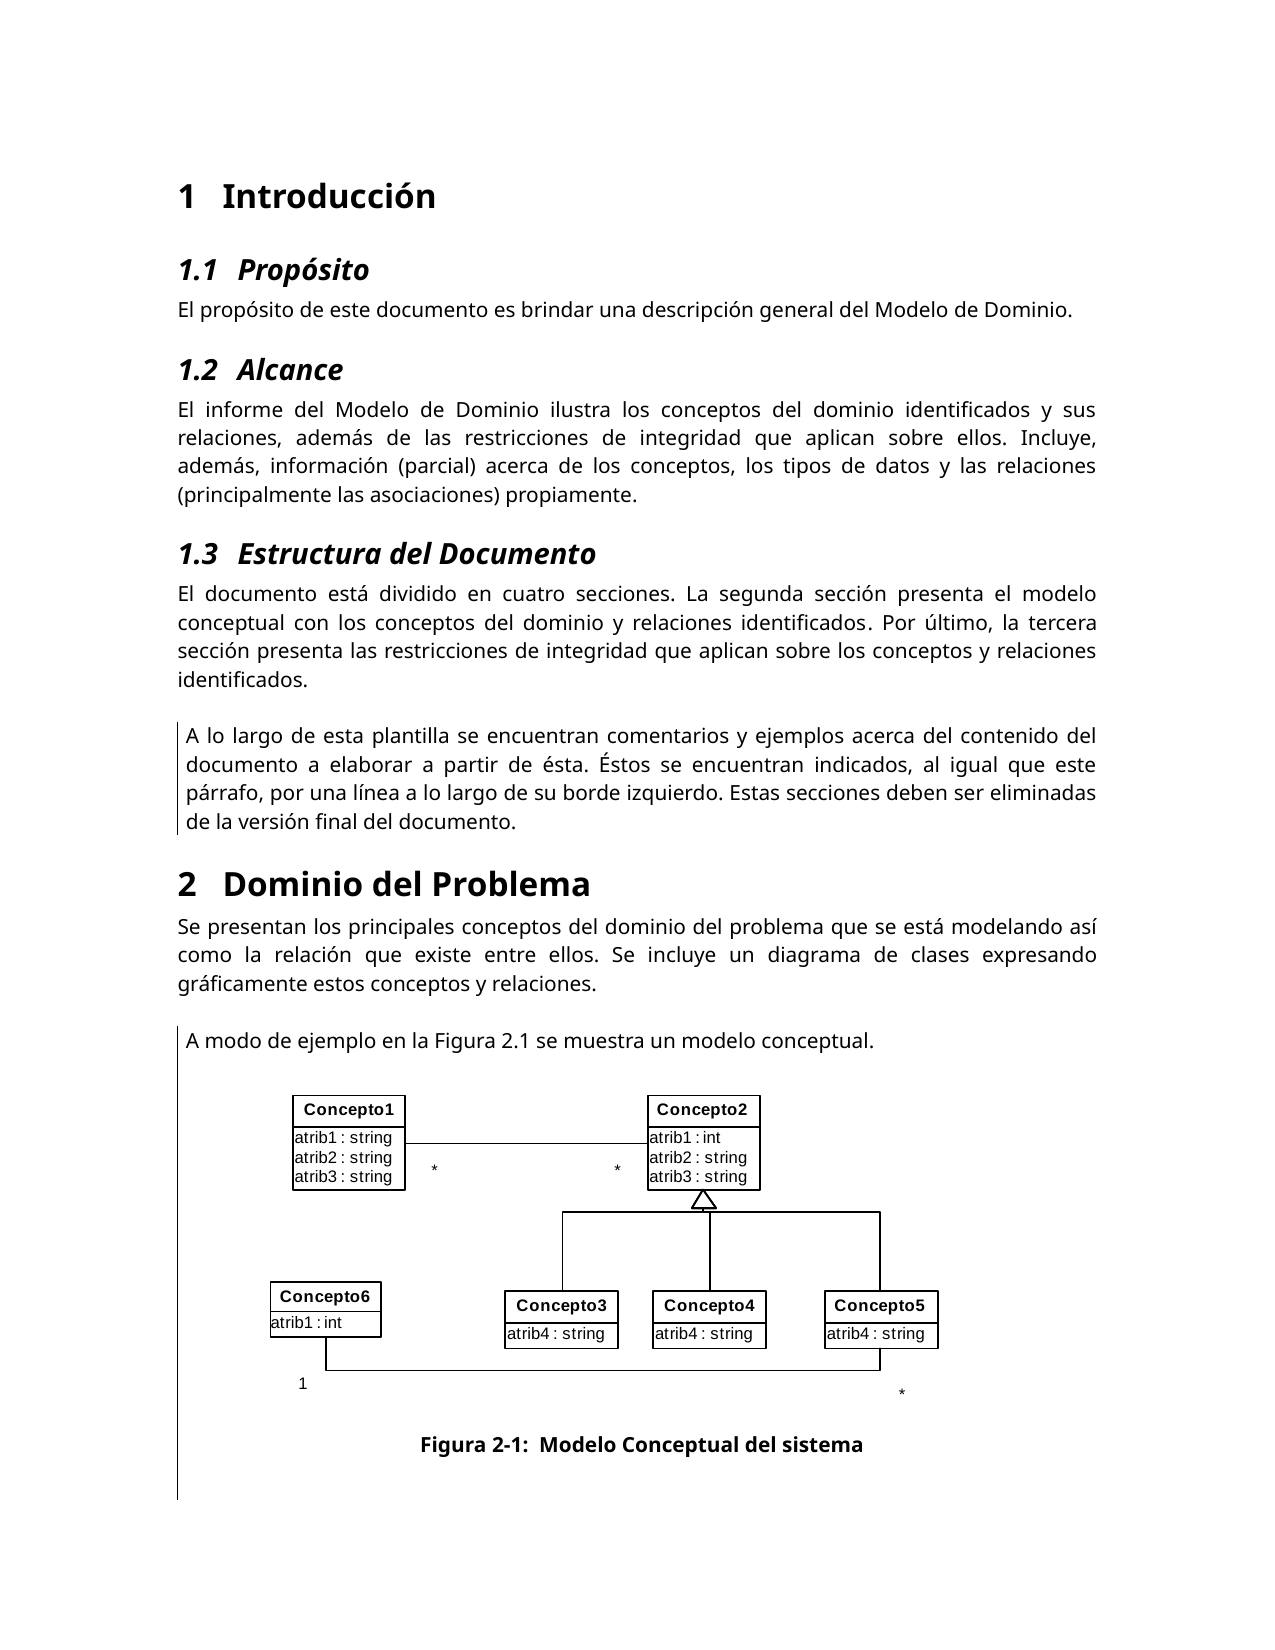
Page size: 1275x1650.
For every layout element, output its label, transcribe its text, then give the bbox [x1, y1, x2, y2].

text A lo largo de esta plantilla se encuentran comentarios y ejemplos acerca del contenido del documento a elaborar a partir de ésta. Éstos se encuentran indicados, al igual que este párrafo, por una línea a lo largo de su borde izquierdo. Estas secciones deben ser eliminadas de la versión final del documento. [178, 722, 1098, 835]
text El informe del Modelo de Dominio ilustra los conceptos del dominio identificados y sus relaciones, además de las restricciones de integridad que aplican sobre ellos. Incluye, además, información (parcial) acerca de los conceptos, los tipos de datos y las relaciones (principalmente las asociaciones) propiamente. [177, 395, 1098, 508]
text El propósito de este documento es brindar una descripción general del Modelo de Dominio. [177, 295, 1098, 324]
text Se presentan los principales conceptos del dominio del problema que se está modelando así como la relación que existe entre ellos. Se incluye un diagrama de clases expresando gráficamente estos conceptos y relaciones. [177, 912, 1098, 997]
text Figura 2‑1: Modelo Conceptual del sistema [178, 1430, 1098, 1459]
text A modo de ejemplo en la Figura 2.1 se muestra un modelo conceptual. [178, 1026, 1098, 1054]
subtitle Introducción [177, 173, 1098, 218]
subtitle Alcance [177, 349, 1098, 388]
text El documento está dividido en cuatro secciones. La segunda sección presenta el modelo conceptual con los conceptos del dominio y relaciones identificados. Por último, la tercera sección presenta las restricciones de integridad que aplican sobre los conceptos y relaciones identificados. [177, 579, 1098, 693]
subtitle Dominio del Problema [177, 860, 1098, 906]
subtitle Propósito [177, 249, 1098, 289]
subtitle Estructura del Documento [177, 533, 1098, 573]
